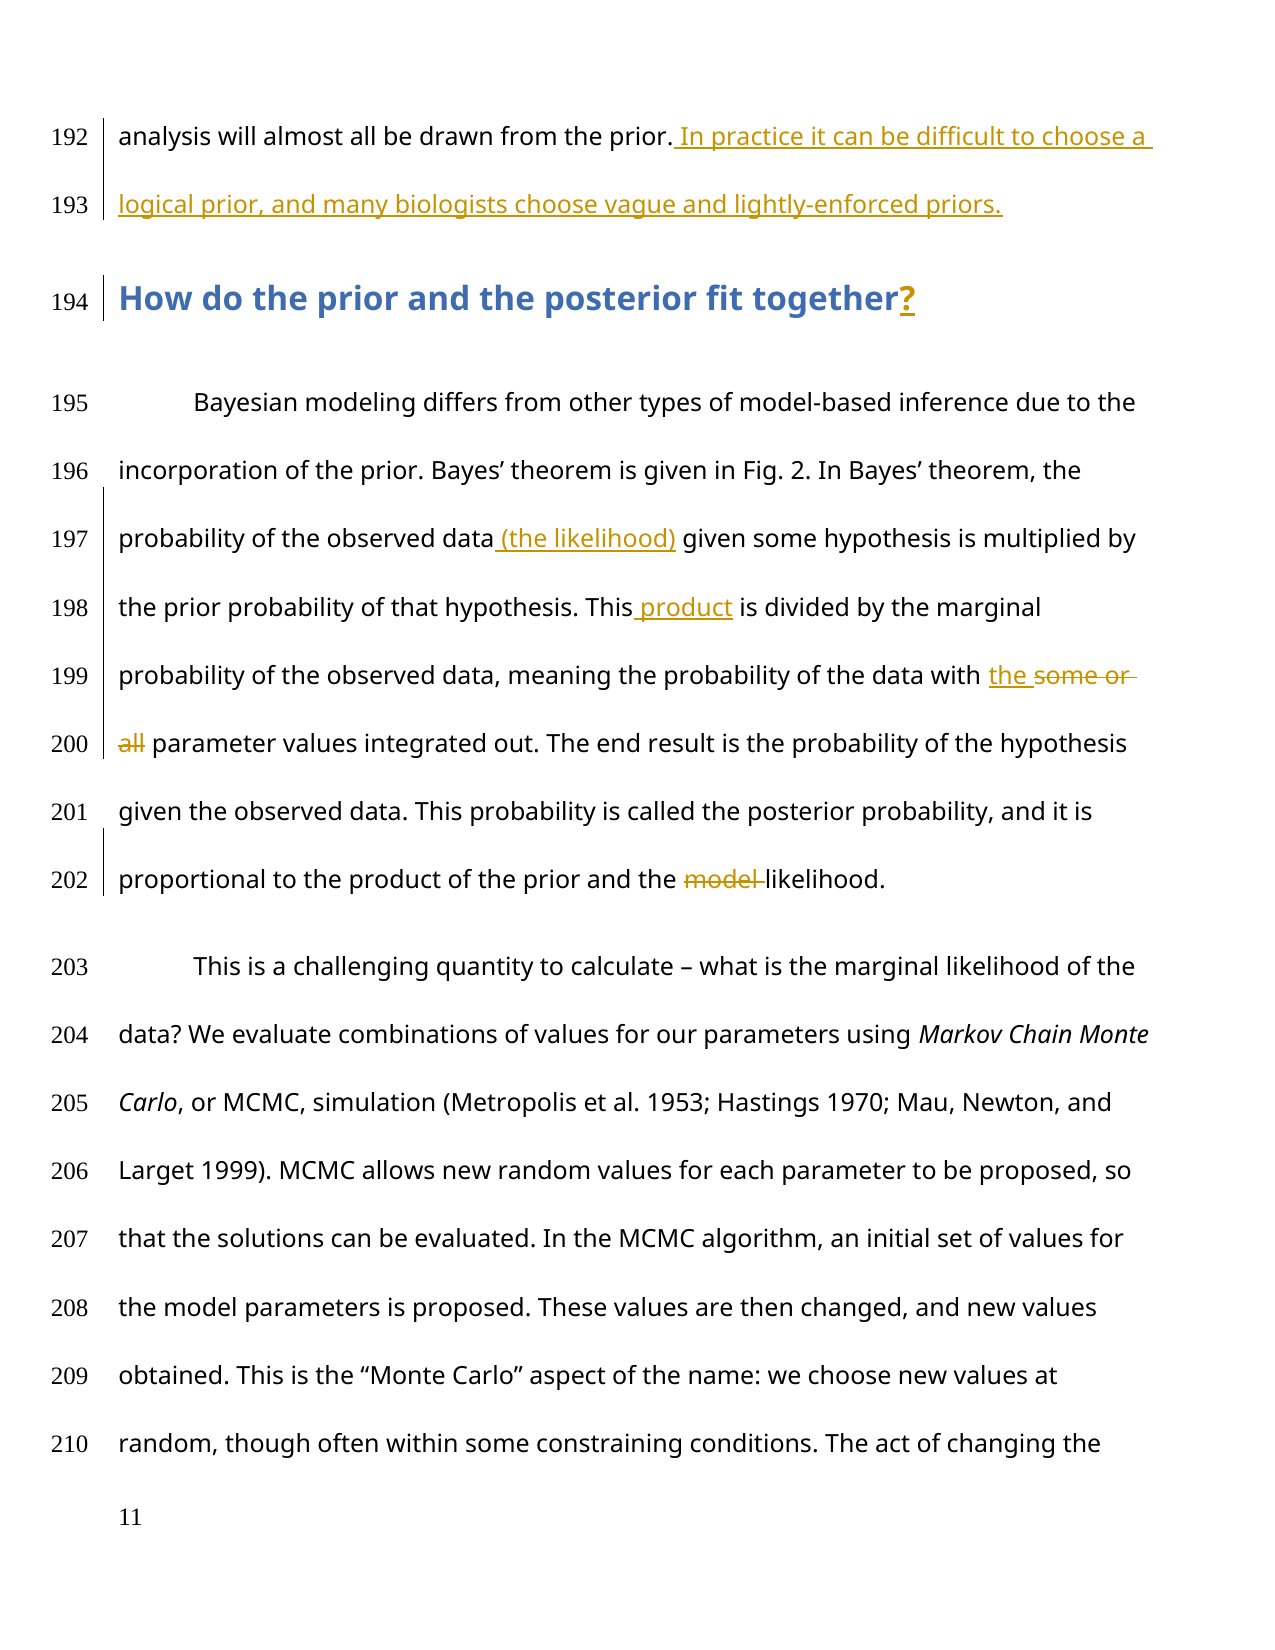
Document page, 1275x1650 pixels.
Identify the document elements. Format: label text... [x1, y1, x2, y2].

text How do the prior and the posterior fit together? [118, 275, 1157, 321]
text analysis will almost all be drawn from the prior. In practice it can be difficult to choose a logical prior, and many biologists choose vague and lightly-enforced priors. [118, 118, 1157, 220]
text This is a challenging quantity to calculate – what is the marginal likelihood of the data? We evaluate combinations of values for our parameters using Markov Chain Monte Carlo, or MCMC, simulation (Metropolis et al. 1953; Hastings 1970; Mau, Newton, and Larget 1999). MCMC allows new random values for each parameter to be proposed, so that the solutions can be evaluated. In the MCMC algorithm, an initial set of values for the model parameters is proposed. These values are then changed, and new values obtained. This is the “Monte Carlo” aspect of the name: we choose new values at random, though often within some constraining conditions. The act of changing the values for the parameters is often referred to as a “move." These new parameters are then evaluated. The product of the likelihood and the prior is calculated, approximating the posterior probability. Generally, if the posterior probability improves on the old values or is the same, the evaluated parameter values will be kept and used as the basis for the next set of moves. The MCMC algorithm is shown in Fig. 4. [118, 948, 1157, 1459]
text Bayesian modeling differs from other types of model-based inference due to the incorporation of the prior. Bayes’ theorem is given in Fig. 2. In Bayes’ theorem, the probability of the observed data (the likelihood) given some hypothesis is multiplied by the prior probability of that hypothesis. This product is divided by the marginal probability of the observed data, meaning the probability of the data with the parameter values integrated out. The end result is the probability of the hypothesis given the observed data. This probability is called the posterior probability, and it is proportional to the product of the prior and the likelihood. [118, 385, 1157, 896]
